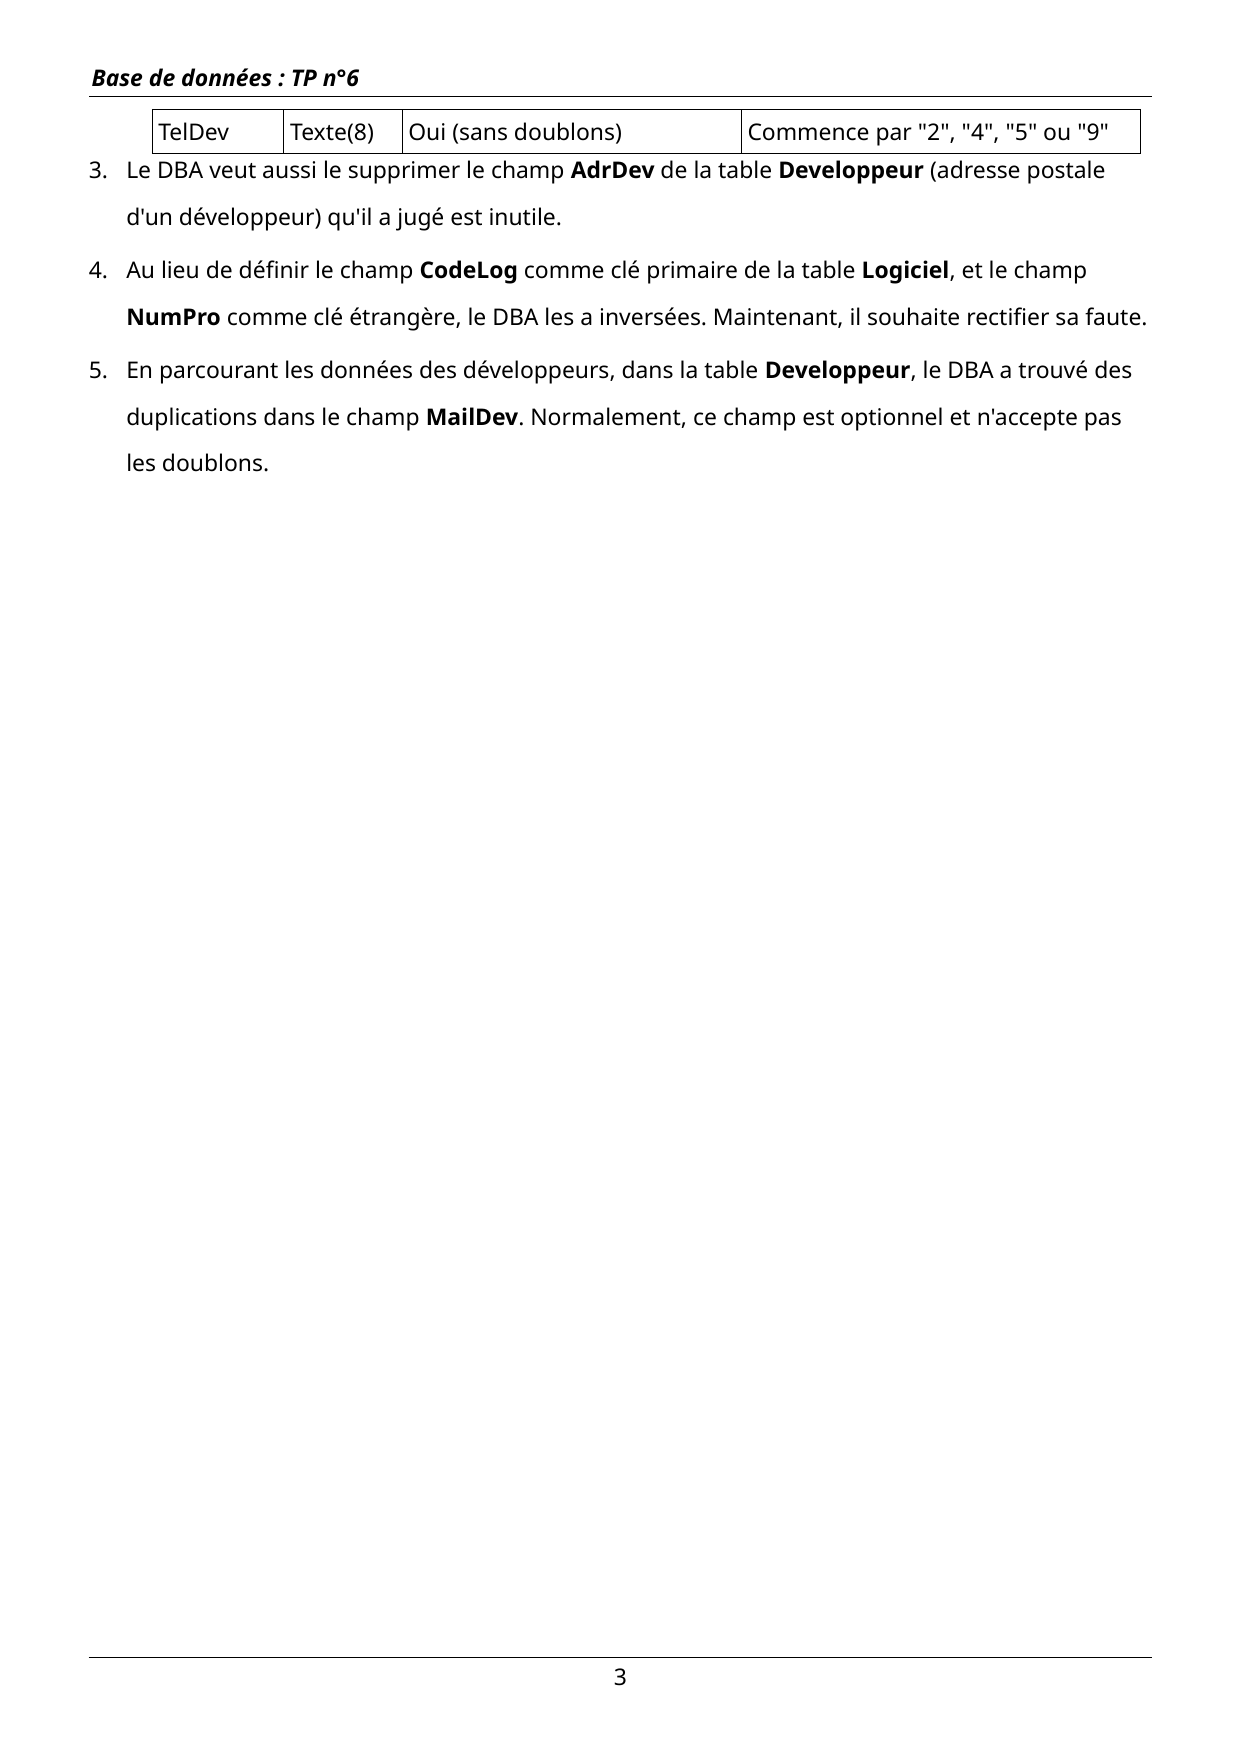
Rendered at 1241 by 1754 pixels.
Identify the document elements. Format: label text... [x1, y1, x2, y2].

table_cell TelDev [153, 110, 283, 153]
table_cell Commence par "2", "4", "5" ou "9" [742, 110, 1140, 153]
list Le DBA veut aussi le supprimer le champ AdrDev de la table Developpeur (adresse postale d'un développeur) qu'il a jugé est inutile. [88, 154, 1152, 232]
table_cell Oui (sans doublons) [403, 110, 741, 153]
list En parcourant les données des développeurs, dans la table Developpeur, le DBA a trouvé des duplications dans le champ MailDev. Normalement, ce champ est optionnel et n'accepte pas les doublons. [88, 353, 1152, 478]
list Au lieu de définir le champ CodeLog comme clé primaire de la table Logiciel, et le champ NumPro comme clé étrangère, le DBA les a inversées. Maintenant, il souhaite rectifier sa faute. [88, 254, 1152, 332]
table_cell Texte(8) [284, 110, 402, 153]
